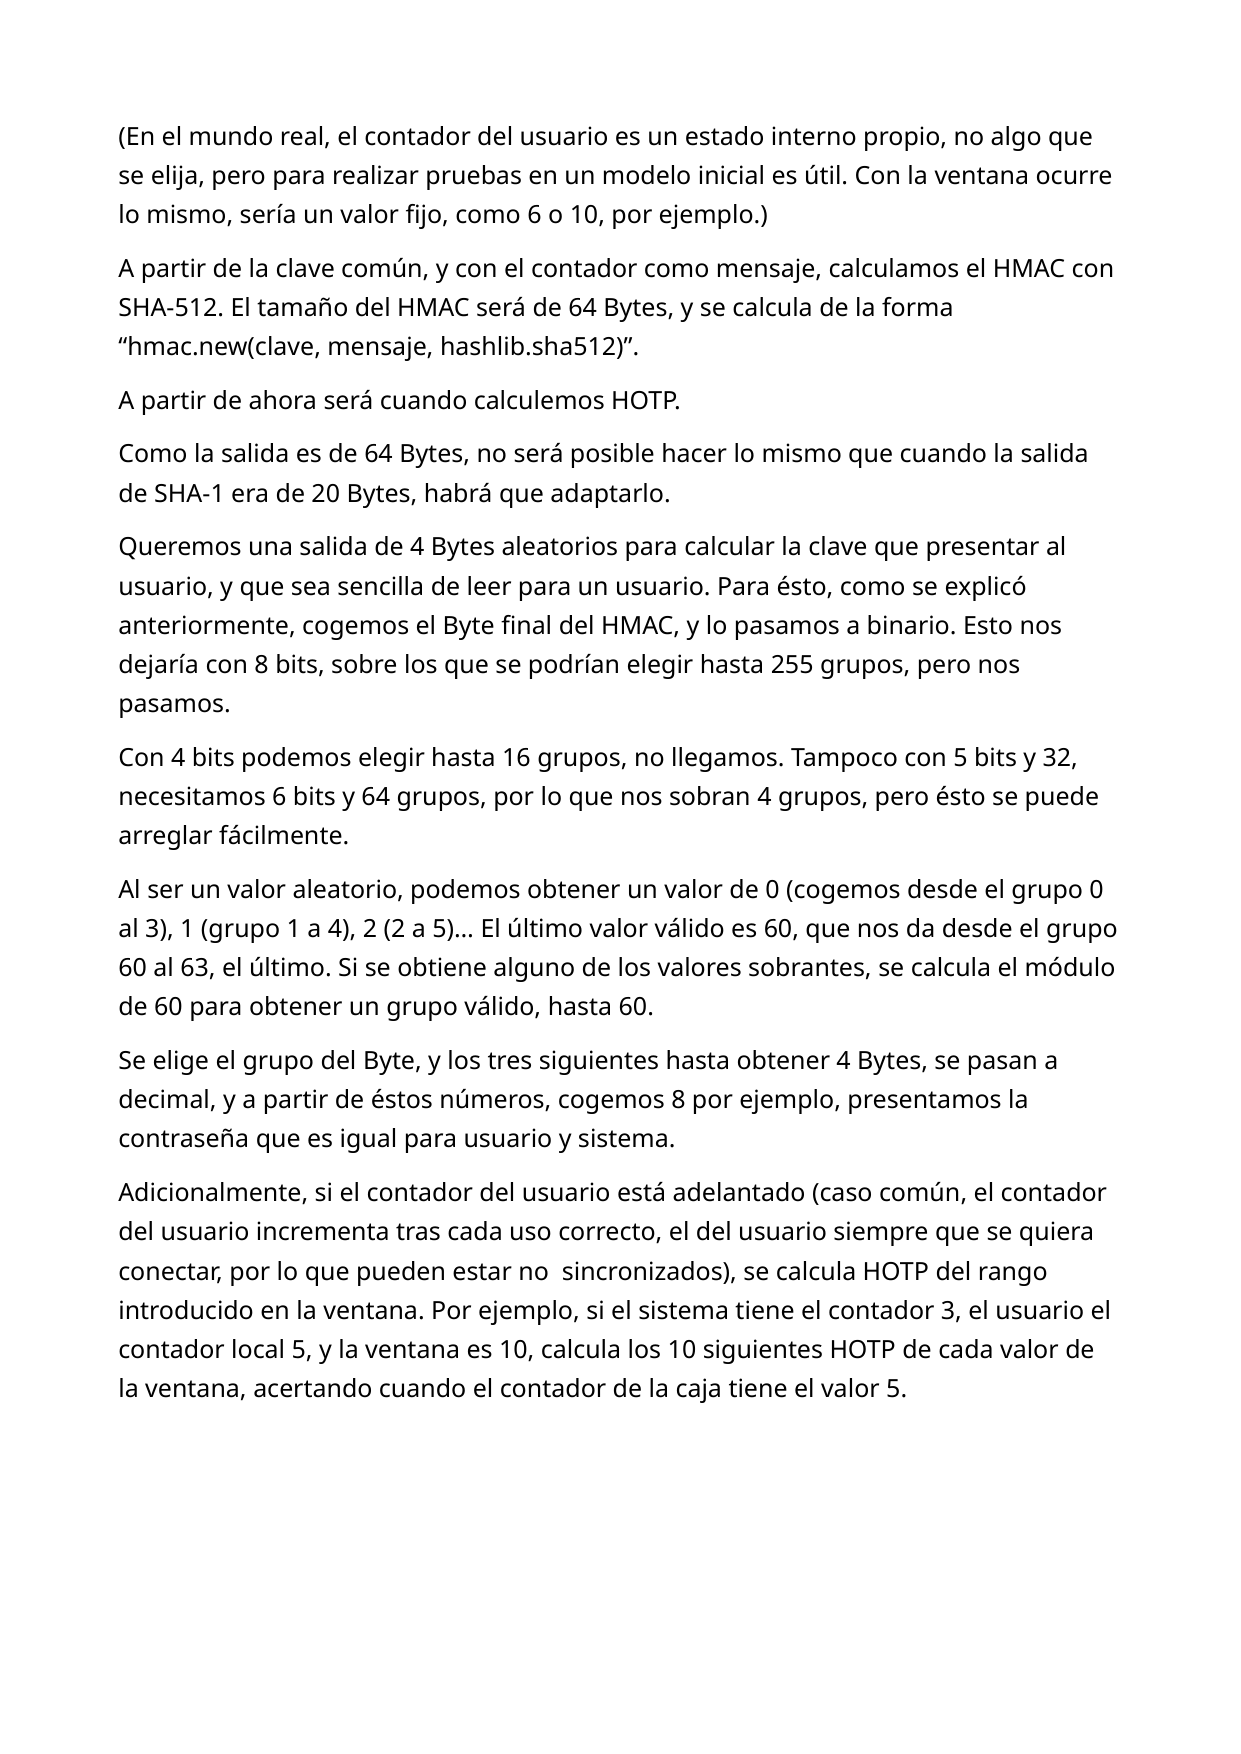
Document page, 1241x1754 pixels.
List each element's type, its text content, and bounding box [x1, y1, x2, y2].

text Como la salida es de 64 Bytes, no será posible hacer lo mismo que cuando la salida de SHA-1 era de 20 Bytes, habrá que adaptarlo. [118, 436, 1122, 509]
text Al ser un valor aleatorio, podemos obtener un valor de 0 (cogemos desde el grupo 0 al 3), 1 (grupo 1 a 4), 2 (2 a 5)… El último valor válido es 60, que nos da desde el grupo 60 al 63, el último. Si se obtiene alguno de los valores sobrantes, se calcula el módulo de 60 para obtener un grupo válido, hasta 60. [118, 871, 1122, 1023]
text Se elige el grupo del Byte, y los tres siguientes hasta obtener 4 Bytes, se pasan a decimal, y a partir de éstos números, cogemos 8 por ejemplo, presentamos la contraseña que es igual para usuario y sistema. [118, 1043, 1122, 1155]
text Con 4 bits podemos elegir hasta 16 grupos, no llegamos. Tampoco con 5 bits y 32, necesitamos 6 bits y 64 grupos, por lo que nos sobran 4 grupos, pero ésto se puede arreglar fácilmente. [118, 739, 1122, 852]
text A partir de la clave común, y con el contador como mensaje, calculamos el HMAC con SHA-512. El tamaño del HMAC será de 64 Bytes, y se calcula de la forma “hmac.new(clave, mensaje, hashlib.sha512)”. [118, 250, 1122, 363]
text Adicionalmente, si el contador del usuario está adelantado (caso común, el contador del usuario incrementa tras cada uso correcto, el del usuario siempre que se quiera conectar, por lo que pueden estar no sincronizados), se calcula HOTP del rango introducido en la ventana. Por ejemplo, si el sistema tiene el contador 3, el usuario el contador local 5, y la ventana es 10, calcula los 10 siguientes HOTP de cada valor de la ventana, acertando cuando el contador de la caja tiene el valor 5. [118, 1175, 1122, 1405]
text A partir de ahora será cuando calculemos HOTP. [118, 382, 1122, 416]
text (En el mundo real, el contador del usuario es un estado interno propio, no algo que se elija, pero para realizar pruebas en un modelo inicial es útil. Con la ventana ocurre lo mismo, sería un valor fijo, como 6 o 10, por ejemplo.) [118, 118, 1122, 231]
text Queremos una salida de 4 Bytes aleatorios para calcular la clave que presentar al usuario, y que sea sencilla de leer para un usuario. Para ésto, como se explicó anteriormente, cogemos el Byte final del HMAC, y lo pasamos a binario. Esto nos dejaría con 8 bits, sobre los que se podrían elegir hasta 255 grupos, pero nos pasamos. [118, 529, 1122, 720]
